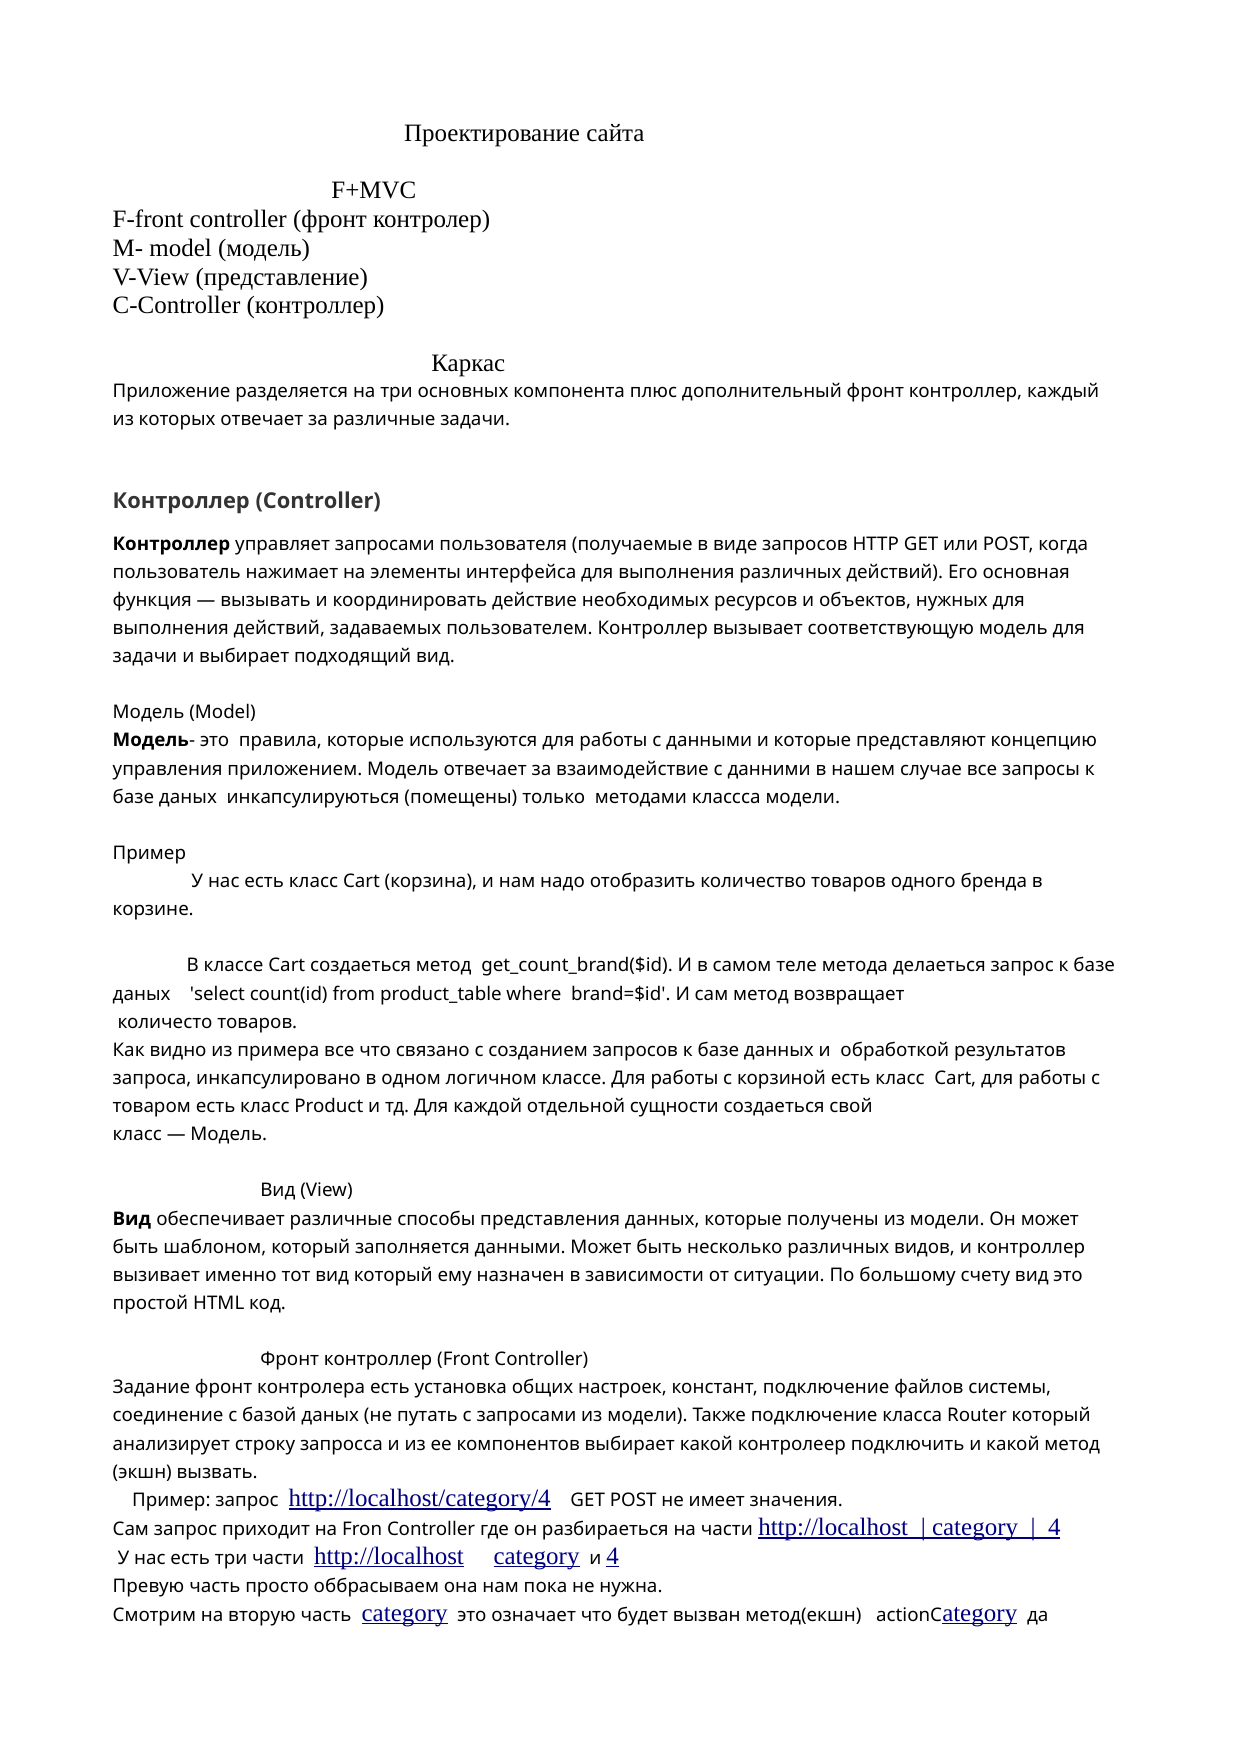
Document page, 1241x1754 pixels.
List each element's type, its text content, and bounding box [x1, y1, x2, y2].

text У нас есть три части http://localhost category и 4 [112, 1541, 1123, 1570]
text Контроллер управляет запросами пользователя (получаемые в виде запросов HTTP GET или POST, когда пользователь нажимает на элементы интерфейса для выполнения различных действий). Его основная функция — вызывать и координировать действие необходимых ресурсов и объектов, нужных для выполнения действий, задаваемых пользователем. Контроллер вызывает соответствующую модель для задачи и выбирает подходящий вид. [112, 527, 1123, 668]
text Каркас [112, 348, 1123, 377]
subtitle Контроллер (Controller) [112, 485, 1123, 515]
text Задание фронт контролера есть установка общих настроек, констант, подключение файлов системы, соединение с базой даных (не путать с запросами из модели). Также подключение класса Router который анализирует строку запросса и из ее компонентов выбирает какой контролеер подключить и какой метод (экшн) вызвать. [112, 1371, 1123, 1483]
text Сам запрос приходит на Fron Controller где он разбираеться на части http://localhost | category | 4 [112, 1512, 1123, 1541]
text C-Controller (контроллер) [112, 291, 1123, 319]
text F+MVC [112, 176, 1123, 204]
text Пример [112, 837, 1123, 865]
text класс — Модель. [112, 1118, 1123, 1146]
text У нас есть класс Cart (корзина), и нам надо отобразить количество товаров одного бренда в корзине. [112, 865, 1123, 921]
text Превую часть просто оббрасываем она нам пока не нужна. [112, 1570, 1123, 1598]
text M- model (модель) [112, 233, 1123, 262]
text Модель- это правила, которые используются для работы с данными и которые представляют концепцию управления приложением. Модель отвечает за взаимодействие с данними в нашем случае все запросы к базе даных инкапсулируються (помещены) только методами классса модели. [112, 724, 1123, 808]
subtitle Модель (Model) [112, 696, 1123, 724]
text Фронт контроллер (Front Controller) [112, 1343, 1123, 1371]
text Проектирование сайта [112, 118, 1123, 147]
text Смотрим на вторую часть category это означает что будет вызван метод(екшн) actionCategory да [112, 1598, 1123, 1627]
text Вид обеспечивает различные способы представления данных, которые получены из модели. Он может быть шаблоном, который заполняется данными. Может быть несколько различных видов, и контроллер вызивает именно тот вид который ему назначен в зависимости от ситуации. По большому счету вид это простой HTML код. [112, 1202, 1123, 1315]
text В классе Cart создаеться метод get_count_brand($id). И в самом теле метода делаеться запрос к базе даных 'select count(id) from product_table where brand=$id'. И сам метод возвращает [112, 949, 1123, 1005]
subtitle Вид (View) [112, 1174, 1123, 1202]
text Приложение разделяется на три основных компонента плюс дополнительный фронт контроллер, каждый из которых отвечает за различные задачи. [112, 377, 1123, 431]
text Пример: запрос http://localhost/category/4 GET POST не имеет значения. [112, 1483, 1123, 1512]
text количесто товаров. [112, 1005, 1123, 1033]
text V-View (представление) [112, 262, 1123, 291]
text F-front controller (фронт контролер) [112, 204, 1123, 233]
text Как видно из примера все что связано с созданием запросов к базе данных и обработкой результатов запроса, инкапсулировано в одном логичном классе. Для работы с корзиной есть класс Cart, для работы с товаром есть класс Product и тд. Для каждой отдельной сущности создаеться свой [112, 1033, 1123, 1118]
